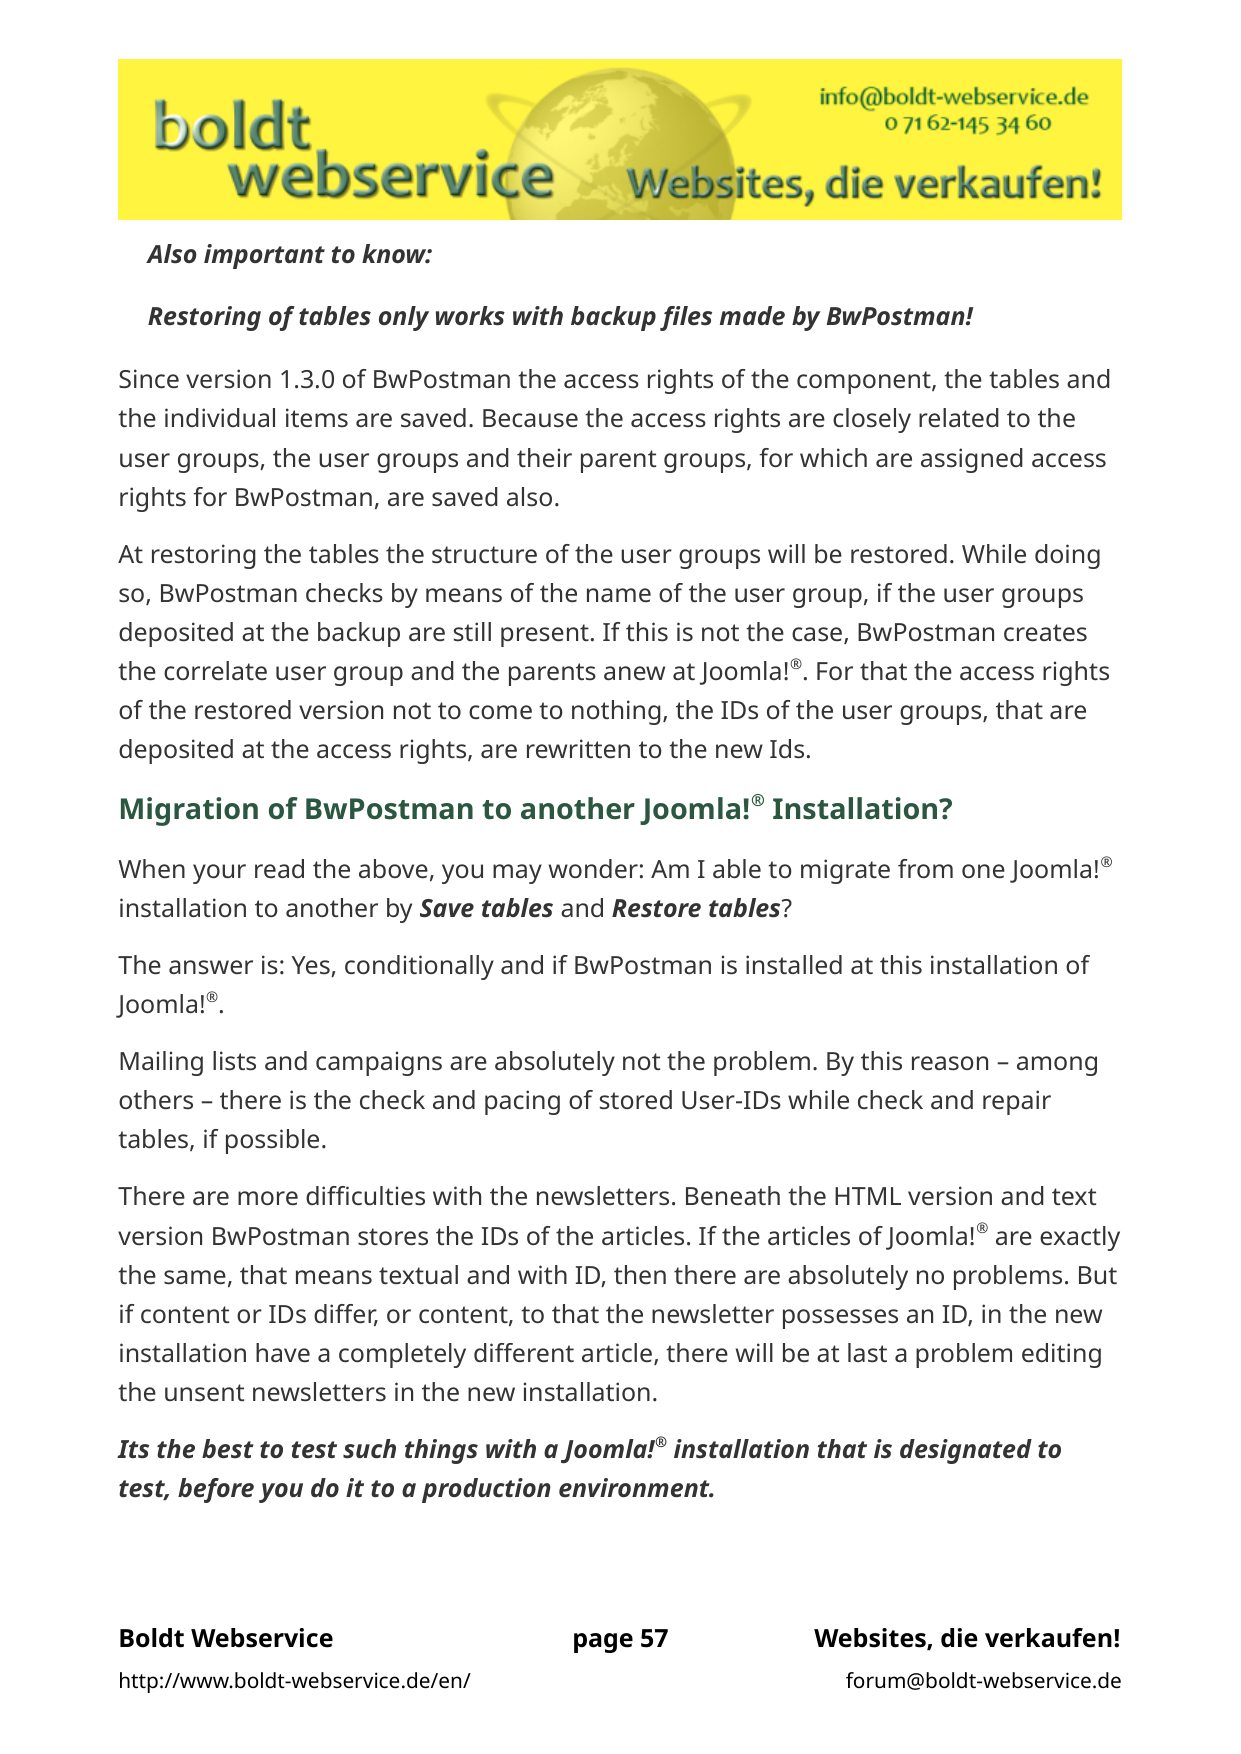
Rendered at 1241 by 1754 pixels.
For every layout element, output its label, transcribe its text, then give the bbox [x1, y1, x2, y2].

text Also important to know: [148, 236, 1122, 270]
text Since version 1.3.0 of BwPostman the access rights of the component, the tables and the individual items are saved. Because the access rights are closely related to the user groups, the user groups and their parent groups, for which are assigned access rights for BwPostman, are saved also. [118, 362, 1122, 513]
text At restoring the tables the structure of the user groups will be restored. While doing so, BwPostman checks by means of the name of the user group, if the user groups deposited at the backup are still present. If this is not the case, BwPostman creates the correlate user group and the parents anew at Joomla!®. For that the access rights of the restored version not to come to nothing, the IDs of the user groups, that are deposited at the access rights, are rewritten to the new Ids. [118, 536, 1122, 766]
text Mailing lists and campaigns are absolutely not the problem. By this reason – among others – there is the check and pacing of stored User-IDs while check and repair tables, if possible. [118, 1044, 1122, 1156]
text Its the best to test such things with a Joomla!® installation that is designated to test, before you do it to a production environment. [118, 1432, 1122, 1505]
text There are more difficulties with the newsletters. Beneath the HTML version and text version BwPostman stores the IDs of the articles. If the articles of Joomla!® are exactly the same, that means textual and with ID, then there are absolutely no problems. But if content or IDs differ, or content, to that the newsletter possesses an ID, in the new installation have a completely different article, there will be at last a problem editing the unsent newsletters in the new installation. [118, 1179, 1122, 1409]
picture [118, 59, 1123, 220]
text The answer is: Yes, conditionally and if BwPostman is installed at this installation of Joomla!®. [118, 948, 1122, 1021]
text When your read the above, you may wonder: Am I able to migrate from one Joomla!® installation to another by Save tables and Restore tables? [118, 852, 1122, 925]
text Restoring of tables only works with backup files made by BwPostman! [148, 299, 1122, 333]
subtitle Migration of BwPostman to another Joomla!® Installation? [118, 789, 1122, 828]
